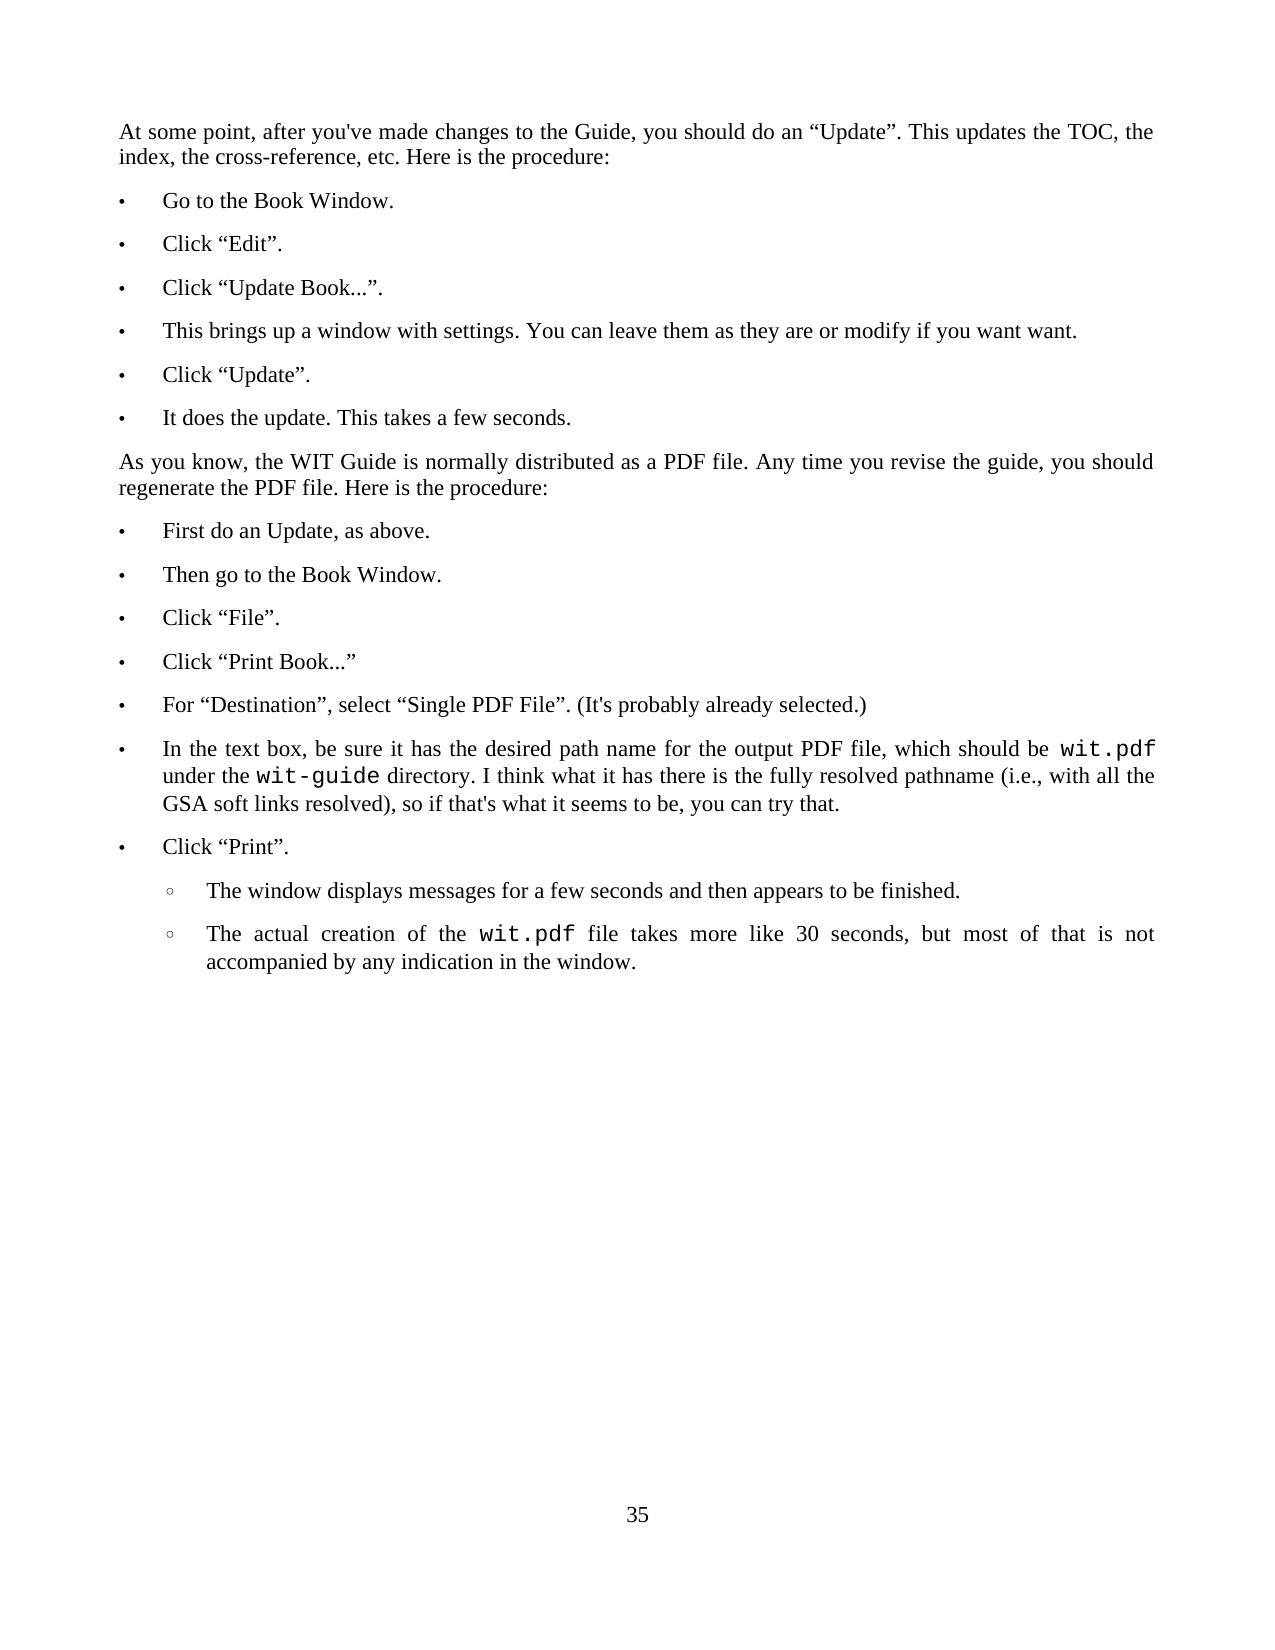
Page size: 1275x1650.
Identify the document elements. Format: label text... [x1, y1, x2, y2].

list First do an Update, as above. [118, 518, 1156, 543]
list Click “Update Book...”. [118, 275, 1156, 300]
list Go to the Book Window. [118, 188, 1156, 213]
text As you know, the WIT Guide is normally distributed as a PDF file. Any time you revise the guide, you should regenerate the PDF file. Here is the procedure: [118, 449, 1156, 500]
list Click “File”. [118, 605, 1156, 631]
list The actual creation of the wit.pdf file takes more like 30 seconds, but most of that is not accompanied by any indication in the window. [162, 921, 1156, 974]
list Click “Edit”. [118, 231, 1156, 257]
list Click “Print Book...” [118, 648, 1156, 674]
list The window displays messages for a few seconds and then appears to be finished. [162, 878, 1156, 903]
text At some point, after you've made changes to the Guide, you should do an “Update”. This updates the TOC, the index, the cross-reference, etc. Here is the procedure: [118, 118, 1156, 169]
list Click “Print”. [118, 834, 1156, 860]
list It does the update. This takes a few seconds. [118, 405, 1156, 431]
list Click “Update”. [118, 362, 1156, 387]
list In the text box, be sure it has the desired path name for the output PDF file, which should be wit.pdf under the wit-guide directory. I think what it has there is the fully resolved pathname (i.e., with all the GSA soft links resolved), so if that's what it seems to be, you can try that. [118, 736, 1156, 816]
list This brings up a window with settings. You can leave them as they are or modify if you want want. [118, 318, 1156, 344]
list For “Destination”, select “Single PDF File”. (It's probably already selected.) [118, 692, 1156, 718]
list Then go to the Book Window. [118, 561, 1156, 587]
